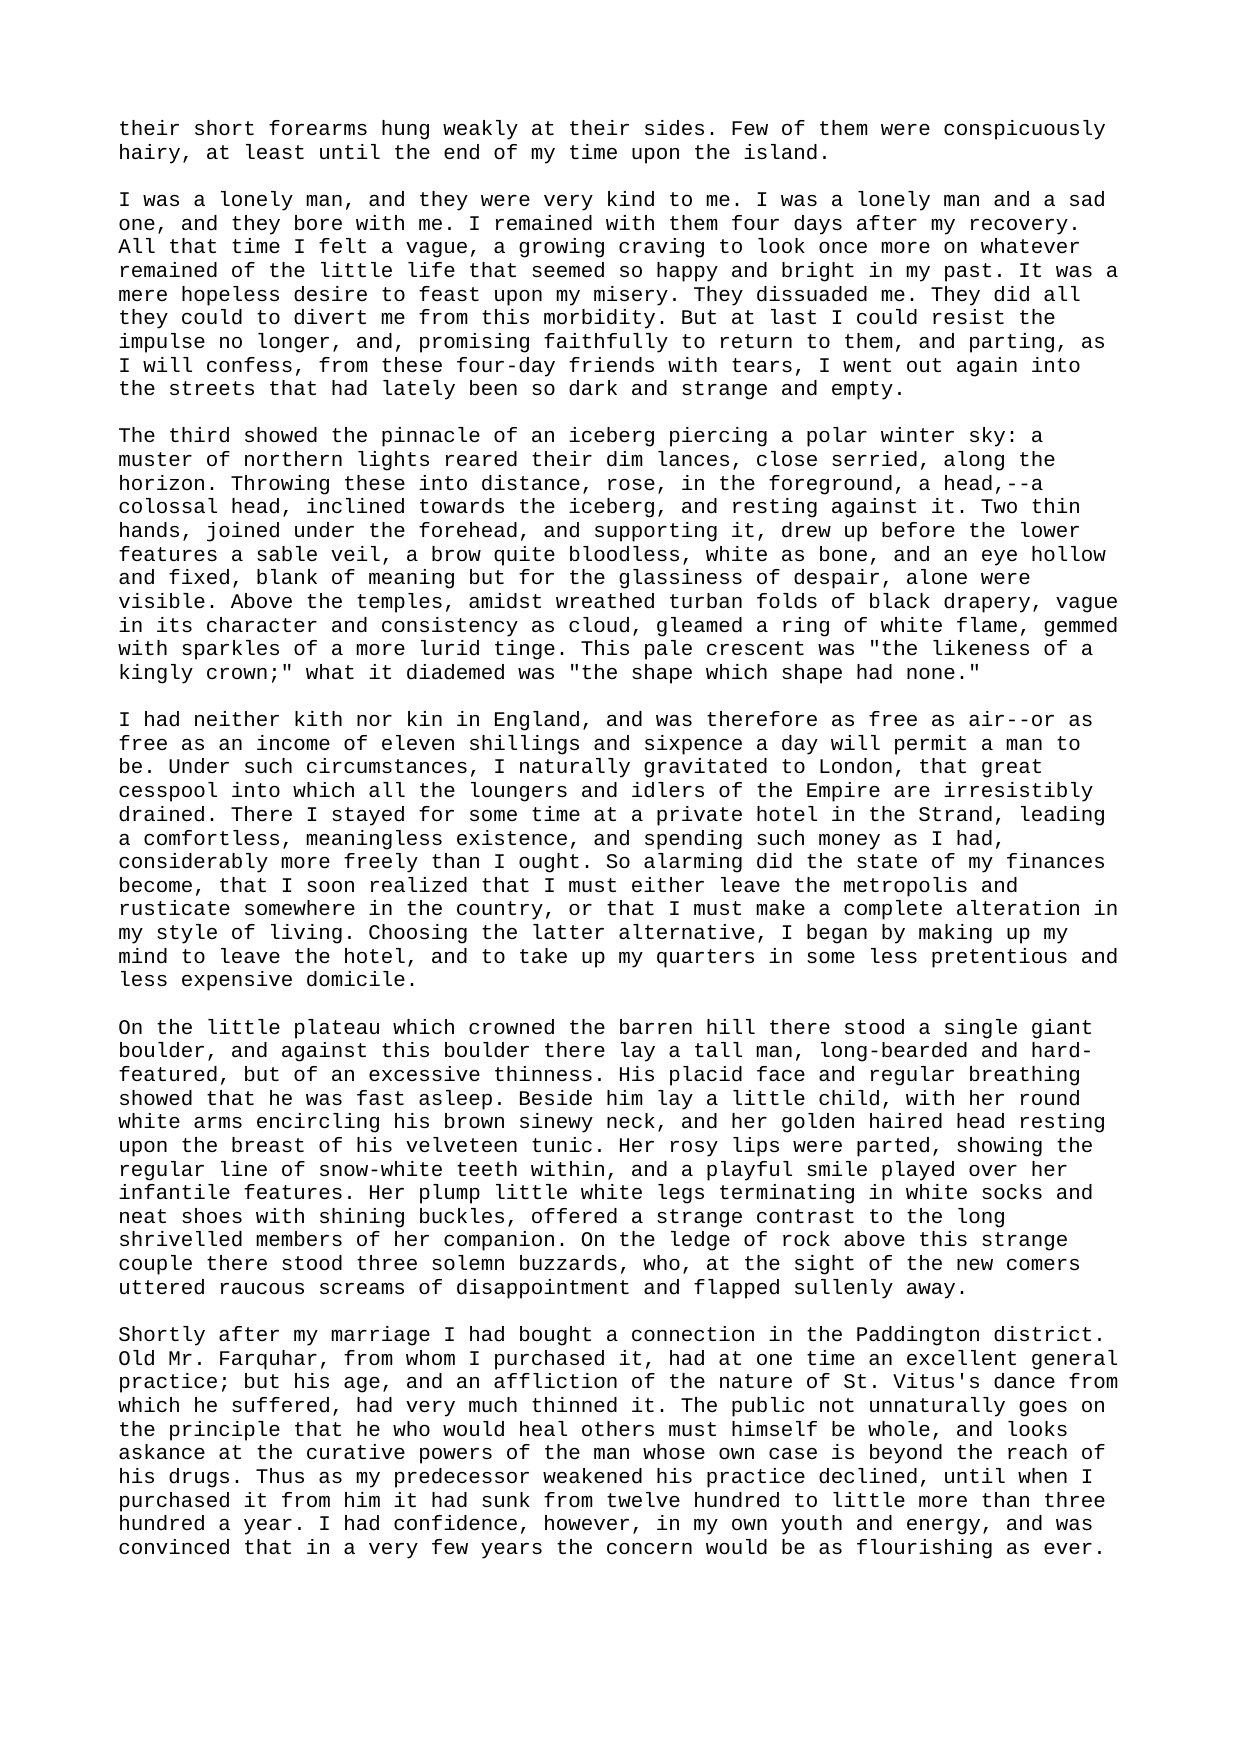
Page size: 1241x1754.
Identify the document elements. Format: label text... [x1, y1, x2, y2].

text I was a lonely man, and they were very kind to me. I was a lonely man and a sad one, and they bore with me. I remained with them four days after my recovery. All that time I felt a vague, a growing craving to look once more on whatever remained of the little life that seemed so happy and bright in my past. It was a mere hopeless desire to feast upon my misery. They dissuaded me. They did all they could to divert me from this morbidity. But at last I could resist the impulse no longer, and, promising faithfully to return to them, and parting, as I will confess, from these four-day friends with tears, I went out again into the streets that had lately been so dark and strange and empty. [118, 189, 1122, 402]
text On the little plateau which crowned the barren hill there stood a single giant boulder, and against this boulder there lay a tall man, long-bearded and hard-featured, but of an excessive thinness. His placid face and regular breathing showed that he was fast asleep. Beside him lay a little child, with her round white arms encircling his brown sinewy neck, and her golden haired head resting upon the breast of his velveteen tunic. Her rosy lips were parted, showing the regular line of snow-white teeth within, and a playful smile played over her infantile features. Her plump little white legs terminating in white socks and neat shoes with shining buckles, offered a strange contrast to the long shrivelled members of her companion. On the ledge of rock above this strange couple there stood three solemn buzzards, who, at the sight of the new comers uttered raucous screams of disappointment and flapped sullenly away. [118, 1017, 1122, 1300]
text The third showed the pinnacle of an iceberg piercing a polar winter sky: a muster of northern lights reared their dim lances, close serried, along the horizon. Throwing these into distance, rose, in the foreground, a head,--a colossal head, inclined towards the iceberg, and resting against it. Two thin hands, joined under the forehead, and supporting it, drew up before the lower features a sable veil, a brow quite bloodless, white as bone, and an eye hollow and fixed, blank of meaning but for the glassiness of despair, alone were visible. Above the temples, amidst wreathed turban folds of black drapery, vague in its character and consistency as cloud, gleamed a ring of white flame, gemmed with sparkles of a more lurid tinge. This pale crescent was "the likeness of a kingly crown;" what it diademed was "the shape which shape had none." [118, 426, 1122, 686]
text I had neither kith nor kin in England, and was therefore as free as air--or as free as an income of eleven shillings and sixpence a day will permit a man to be. Under such circumstances, I naturally gravitated to London, that great cesspool into which all the loungers and idlers of the Empire are irresistibly drained. There I stayed for some time at a private hotel in the Strand, leading a comfortless, meaningless existence, and spending such money as I had, considerably more freely than I ought. So alarming did the state of my finances become, that I soon realized that I must either leave the metropolis and rusticate somewhere in the country, or that I must make a complete alteration in my style of living. Choosing the latter alternative, I began by making up my mind to leave the hotel, and to take up my quarters in some less pretentious and less expensive domicile. [118, 709, 1122, 993]
text Shortly after my marriage I had bought a connection in the Paddington district. Old Mr. Farquhar, from whom I purchased it, had at one time an excellent general practice; but his age, and an affliction of the nature of St. Vitus's dance from which he suffered, had very much thinned it. The public not unnaturally goes on the principle that he who would heal others must himself be whole, and looks askance at the curative powers of the man whose own case is beyond the reach of his drugs. Thus as my predecessor weakened his practice declined, until when I purchased it from him it had sunk from twelve hundred to little more than three hundred a year. I had confidence, however, in my own youth and energy, and was convinced that in a very few years the concern would be as flourishing as ever. [118, 1324, 1122, 1561]
text their short forearms hung weakly at their sides. Few of them were conspicuously hairy, at least until the end of my time upon the island. [118, 118, 1122, 165]
